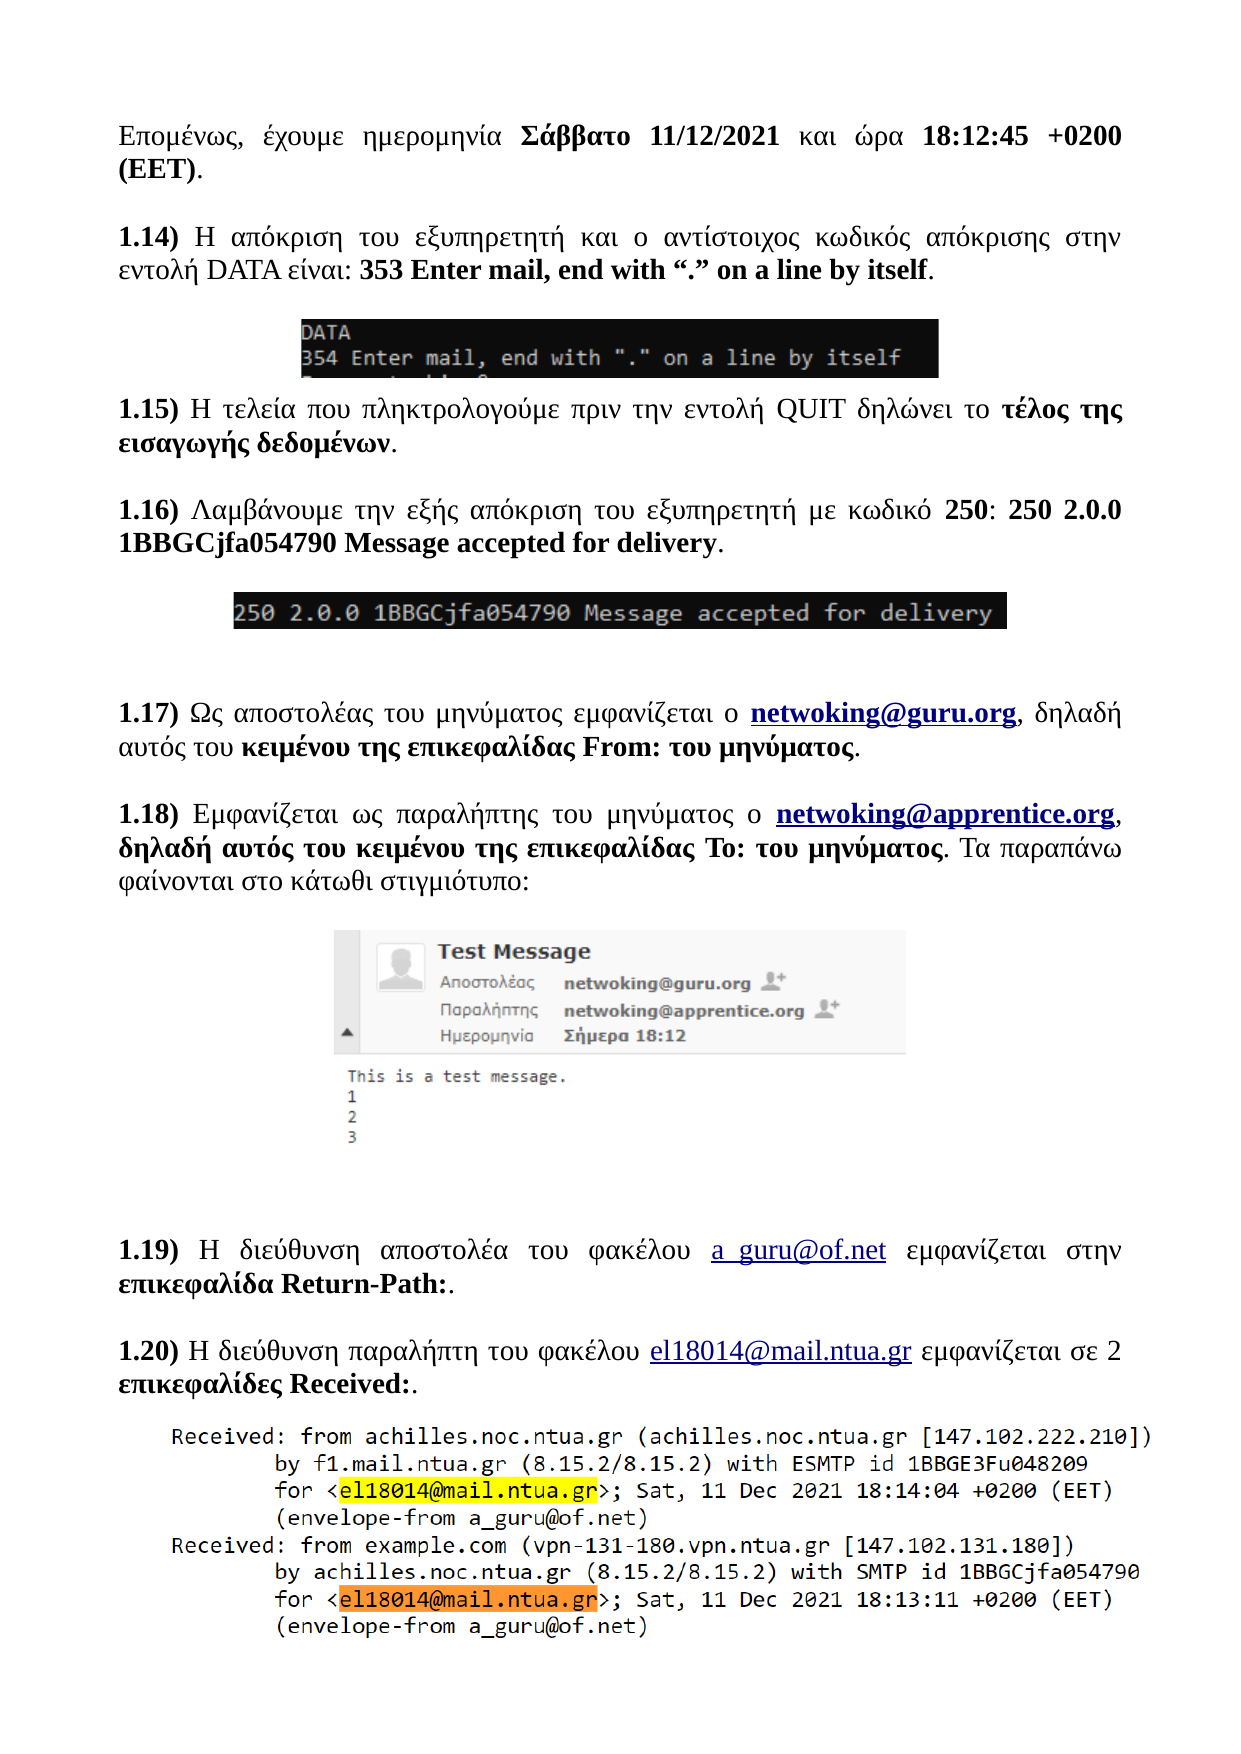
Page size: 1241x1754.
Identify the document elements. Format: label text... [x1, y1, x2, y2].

picture [333, 930, 907, 1159]
picture [233, 592, 1007, 629]
picture [157, 1423, 1162, 1640]
text 1.15) Η τελεία που πληκτρολογούμε πριν την εντολή QUIT δηλώνει το τέλος της εισαγωγής δεδομένων. [118, 391, 1122, 458]
text 1.18) Εμφανίζεται ως παραλήπτης του μηνύματος ο netwoking@apprentice.org, δηλαδή αυτός του κειμένου της επικεφαλίδας To: του μηνύματος. Τα παραπάνω φαίνονται στο κάτωθι στιγμιότυπο: [118, 796, 1122, 897]
picture [301, 319, 939, 378]
text 1.14) Η απόκριση του εξυπηρετητή και ο αντίστοιχος κωδικός απόκρισης στην εντολή DATA είναι: 353 Enter mail, end with “.” on a line by itself. [118, 219, 1122, 286]
text 1.19) Η διεύθυνση αποστολέα του φακέλου a_guru@of.net εμφανίζεται στην επικεφαλίδα Return-Path:. [118, 1232, 1122, 1299]
text 1.16) Λαμβάνουμε την εξής απόκριση του εξυπηρετητή με κωδικό 250: 250 2.0.0 1BBGCjfa054790 Message accepted for delivery. [118, 492, 1122, 559]
text Επομένως, έχουμε ημερομηνία Σάββατο 11/12/2021 και ώρα 18:12:45 +0200 (EET). [118, 118, 1122, 185]
text 1.20) Η διεύθυνση παραλήπτη του φακέλου el18014@mail.ntua.gr εμφανίζεται σε 2 επικεφαλίδες Received:. [118, 1333, 1122, 1400]
text 1.17) Ως αποστολέας του μηνύματος εμφανίζεται ο netwoking@guru.org, δηλαδή αυτός του κειμένου της επικεφαλίδας From: του μηνύματος. [118, 696, 1122, 763]
